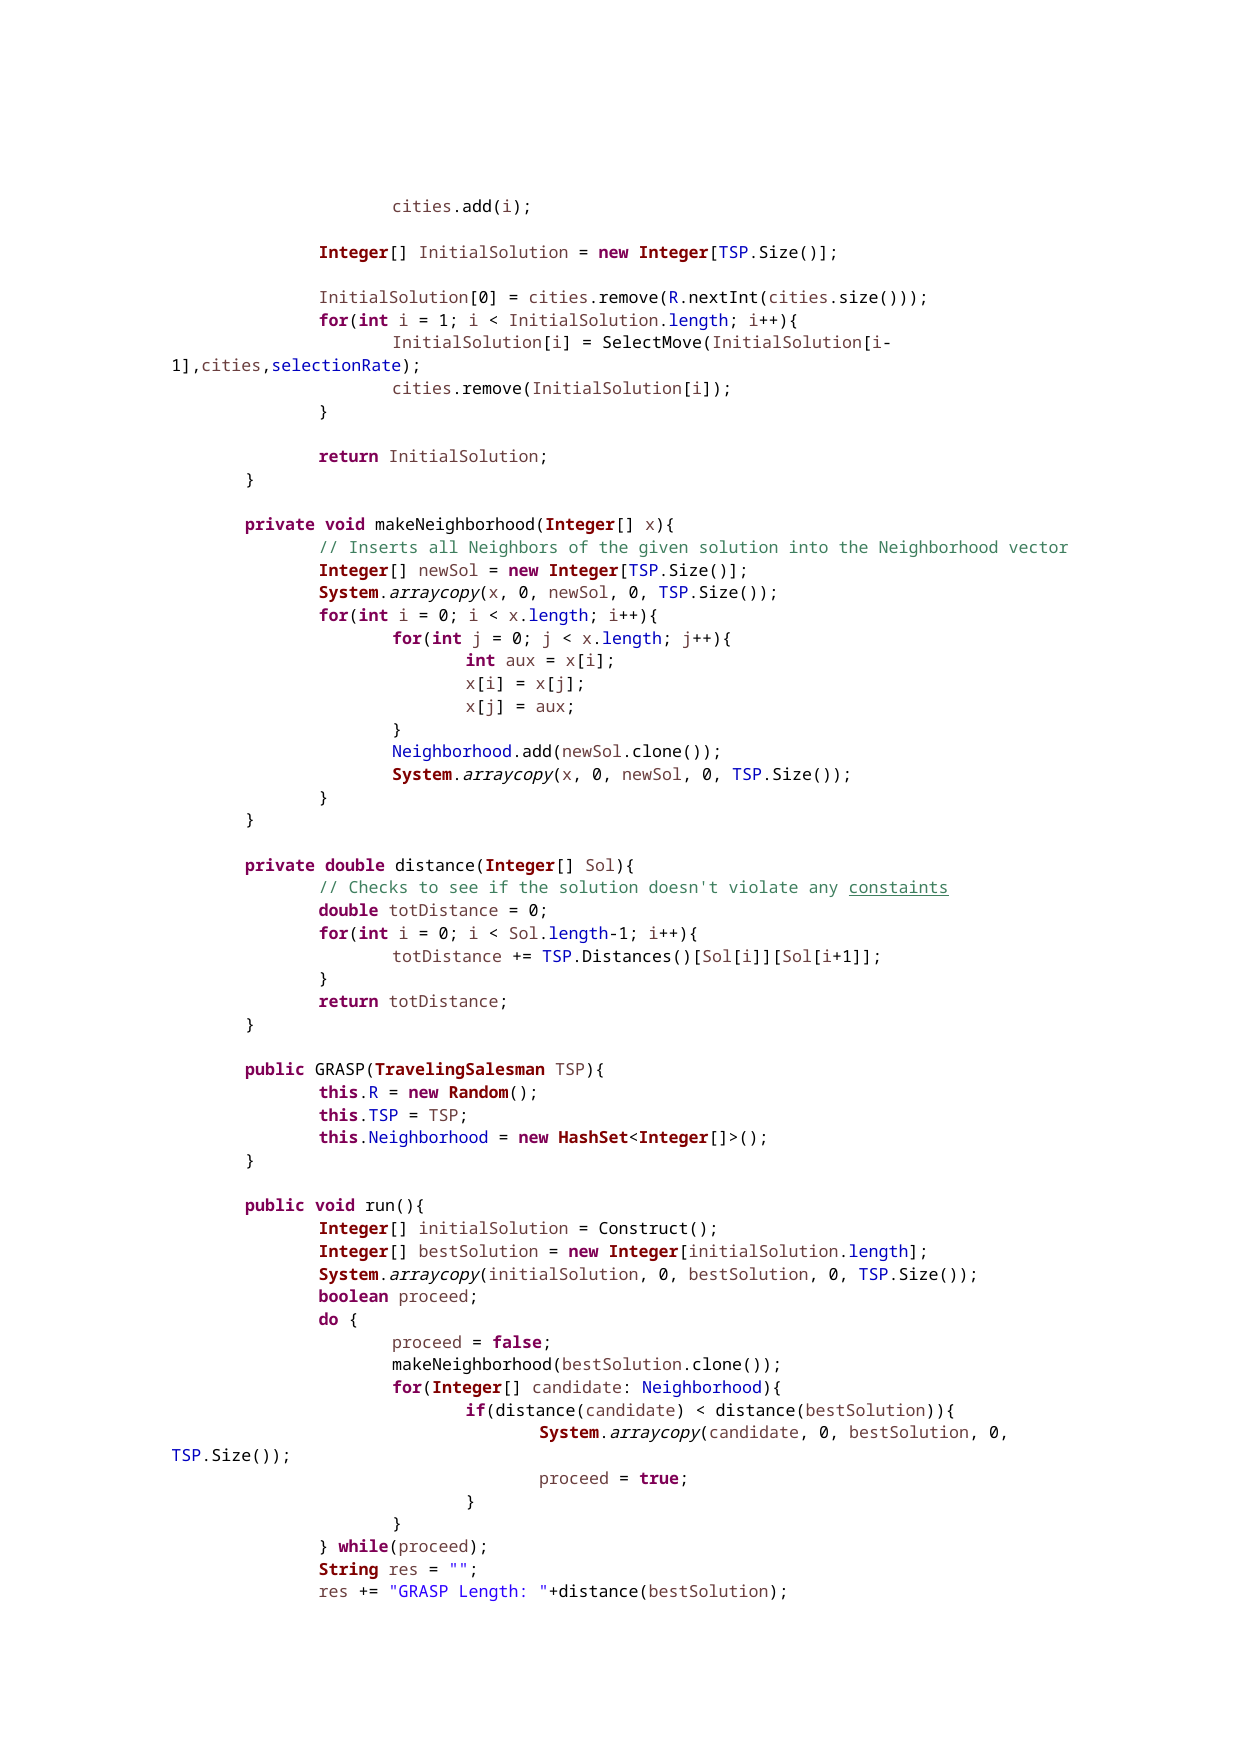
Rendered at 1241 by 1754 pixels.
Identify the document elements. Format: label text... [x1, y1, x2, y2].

text } [171, 785, 1069, 808]
text return totDistance; [171, 990, 1069, 1012]
text } [171, 808, 1069, 831]
text int aux = x[i]; [171, 649, 1069, 672]
text } [171, 717, 1069, 740]
text x[i] = x[j]; [171, 672, 1069, 694]
text for(int i = 0; i < x.length; i++){ [171, 604, 1069, 626]
text do { [171, 1308, 1069, 1330]
text } [171, 399, 1069, 422]
text } [171, 1489, 1069, 1512]
text } while(proceed); [171, 1535, 1069, 1557]
text } [171, 467, 1069, 490]
text totDistance += TSP.Distances()[Sol[i]][Sol[i+1]]; [171, 944, 1069, 967]
text } [171, 1149, 1069, 1171]
text for(int i = 1; i < InitialSolution.length; i++){ [171, 308, 1069, 331]
text public GRASP(TravelingSalesman TSP){ [171, 1058, 1069, 1081]
text } [171, 1512, 1069, 1535]
text public void run(){ [171, 1194, 1069, 1217]
text Integer[] initialSolution = Construct(); [171, 1217, 1069, 1239]
text } [171, 1012, 1069, 1035]
text cities.remove(InitialSolution[i]); [171, 377, 1069, 399]
text InitialSolution[i] = SelectMove(InitialSolution[i-1],cities,selectionRate); [171, 331, 1069, 377]
text this.TSP = TSP; [171, 1103, 1069, 1126]
text x[j] = aux; [171, 694, 1069, 717]
text System.arraycopy(initialSolution, 0, bestSolution, 0, TSP.Size()); [171, 1262, 1069, 1285]
text if(distance(candidate) < distance(bestSolution)){ [171, 1398, 1069, 1421]
text makeNeighborhood(bestSolution.clone()); [171, 1353, 1069, 1376]
text for(Integer[] candidate: Neighborhood){ [171, 1376, 1069, 1398]
text private void makeNeighborhood(Integer[] x){ [171, 513, 1069, 536]
text proceed = false; [171, 1330, 1069, 1353]
text String res = ""; [171, 1557, 1069, 1580]
text Integer[] InitialSolution = new Integer[TSP.Size()]; [171, 240, 1069, 263]
text } [171, 967, 1069, 990]
text System.arraycopy(x, 0, newSol, 0, TSP.Size()); [171, 763, 1069, 785]
text // Checks to see if the solution doesn't violate any constaints [171, 876, 1069, 899]
text double totDistance = 0; [171, 899, 1069, 922]
text private double distance(Integer[] Sol){ [171, 853, 1069, 876]
text this.R = new Random(); [171, 1081, 1069, 1103]
text this.Neighborhood = new HashSet<Integer[]>(); [171, 1126, 1069, 1149]
text res += "GRASP Length: "+distance(bestSolution); [171, 1580, 1069, 1603]
text Integer[] newSol = new Integer[TSP.Size()]; [171, 558, 1069, 581]
text Integer[] bestSolution = new Integer[initialSolution.length]; [171, 1239, 1069, 1262]
text for(int j = 0; j < x.length; j++){ [171, 626, 1069, 649]
text return InitialSolution; [171, 445, 1069, 467]
text System.arraycopy(candidate, 0, bestSolution, 0, TSP.Size()); [171, 1421, 1069, 1467]
text System.arraycopy(x, 0, newSol, 0, TSP.Size()); [171, 581, 1069, 604]
text Neighborhood.add(newSol.clone()); [171, 740, 1069, 763]
text for(int i = 0; i < Sol.length-1; i++){ [171, 922, 1069, 944]
text // Inserts all Neighbors of the given solution into the Neighborhood vector [171, 536, 1069, 558]
text proceed = true; [171, 1467, 1069, 1489]
text boolean proceed; [171, 1285, 1069, 1308]
text cities.add(i); [171, 195, 1069, 218]
text InitialSolution[0] = cities.remove(R.nextInt(cities.size())); [171, 286, 1069, 308]
